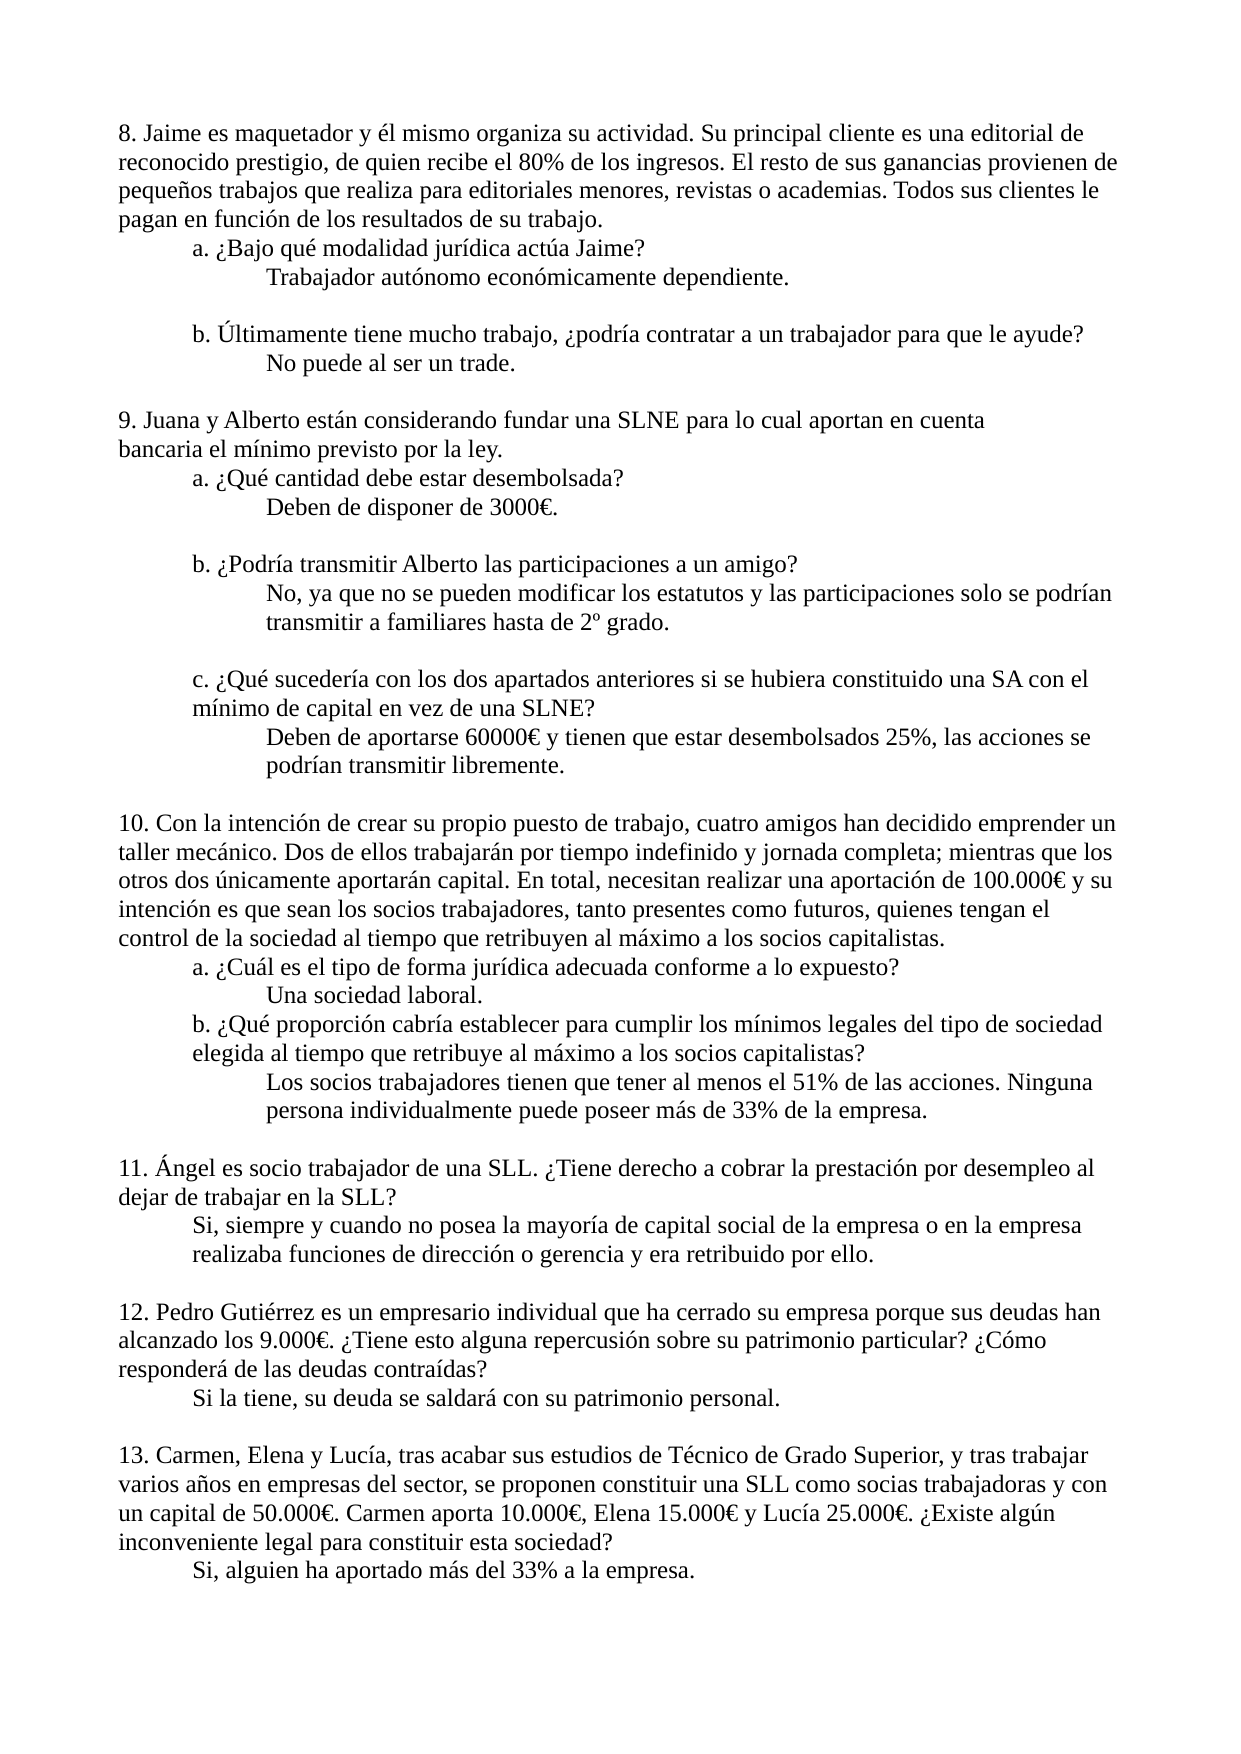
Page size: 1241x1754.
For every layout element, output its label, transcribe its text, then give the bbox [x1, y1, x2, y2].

text 10. Con la intención de crear su propio puesto de trabajo, cuatro amigos han decidido emprender un taller mecánico. Dos de ellos trabajarán por tiempo indefinido y jornada completa; mientras que los otros dos únicamente aportarán capital. En total, necesitan realizar una aportación de 100.000€ y su intención es que sean los socios trabajadores, tanto presentes como futuros, quienes tengan el control de la sociedad al tiempo que retribuyen al máximo a los socios capitalistas. [118, 808, 1122, 952]
text a. ¿Cuál es el tipo de forma jurídica adecuada conforme a lo expuesto? [192, 952, 1122, 981]
text 8. Jaime es maquetador y él mismo organiza su actividad. Su principal cliente es una editorial de reconocido prestigio, de quien recibe el 80% de los ingresos. El resto de sus ganancias provienen de pequeños trabajos que realiza para editoriales menores, revistas o academias. Todos sus clientes le pagan en función de los resultados de su trabajo. [118, 118, 1122, 233]
text 9. Juana y Alberto están considerando fundar una SLNE para lo cual aportan en cuenta [118, 406, 1122, 434]
text Una sociedad laboral. [266, 981, 1122, 1009]
text No puede al ser un trade. [266, 348, 1122, 377]
text Trabajador autónomo económicamente dependiente. [266, 262, 1122, 291]
text b. Últimamente tiene mucho trabajo, ¿podría contratar a un trabajador para que le ayude? [192, 319, 1122, 348]
text a. ¿Qué cantidad debe estar desembolsada? [192, 463, 1122, 492]
text Si, siempre y cuando no posea la mayoría de capital social de la empresa o en la empresa realizaba funciones de dirección o gerencia y era retribuido por ello. [192, 1211, 1122, 1268]
text 12. Pedro Gutiérrez es un empresario individual que ha cerrado su empresa porque sus deudas han alcanzado los 9.000€. ¿Tiene esto alguna repercusión sobre su patrimonio particular? ¿Cómo responderá de las deudas contraídas? [118, 1297, 1122, 1383]
text Deben de disponer de 3000€. [266, 492, 1122, 521]
text 11. Ángel es socio trabajador de una SLL. ¿Tiene derecho a cobrar la prestación por desempleo al dejar de trabajar en la SLL? [118, 1153, 1122, 1211]
text b. ¿Podría transmitir Alberto las participaciones a un amigo? [192, 549, 1122, 578]
text b. ¿Qué proporción cabría establecer para cumplir los mínimos legales del tipo de sociedad elegida al tiempo que retribuye al máximo a los socios capitalistas? [192, 1009, 1122, 1067]
text No, ya que no se pueden modificar los estatutos y las participaciones solo se podrían transmitir a familiares hasta de 2º grado. [266, 578, 1122, 636]
text bancaria el mínimo previsto por la ley. [118, 434, 1122, 463]
text Los socios trabajadores tienen que tener al menos el 51% de las acciones. Ninguna persona individualmente puede poseer más de 33% de la empresa. [266, 1067, 1122, 1124]
text 13. Carmen, Elena y Lucía, tras acabar sus estudios de Técnico de Grado Superior, y tras trabajar varios años en empresas del sector, se proponen constituir una SLL como socias trabajadoras y con un capital de 50.000€. Carmen aporta 10.000€, Elena 15.000€ y Lucía 25.000€. ¿Existe algún inconveniente legal para constituir esta sociedad? [118, 1441, 1122, 1556]
text a. ¿Bajo qué modalidad jurídica actúa Jaime? [192, 233, 1122, 262]
text Si, alguien ha aportado más del 33% a la empresa. [192, 1556, 1122, 1584]
text Deben de aportarse 60000€ y tienen que estar desembolsados 25%, las acciones se podrían transmitir libremente. [266, 722, 1122, 779]
text c. ¿Qué sucedería con los dos apartados anteriores si se hubiera constituido una SA con el mínimo de capital en vez de una SLNE? [192, 664, 1122, 722]
text Si la tiene, su deuda se saldará con su patrimonio personal. [192, 1383, 1122, 1412]
